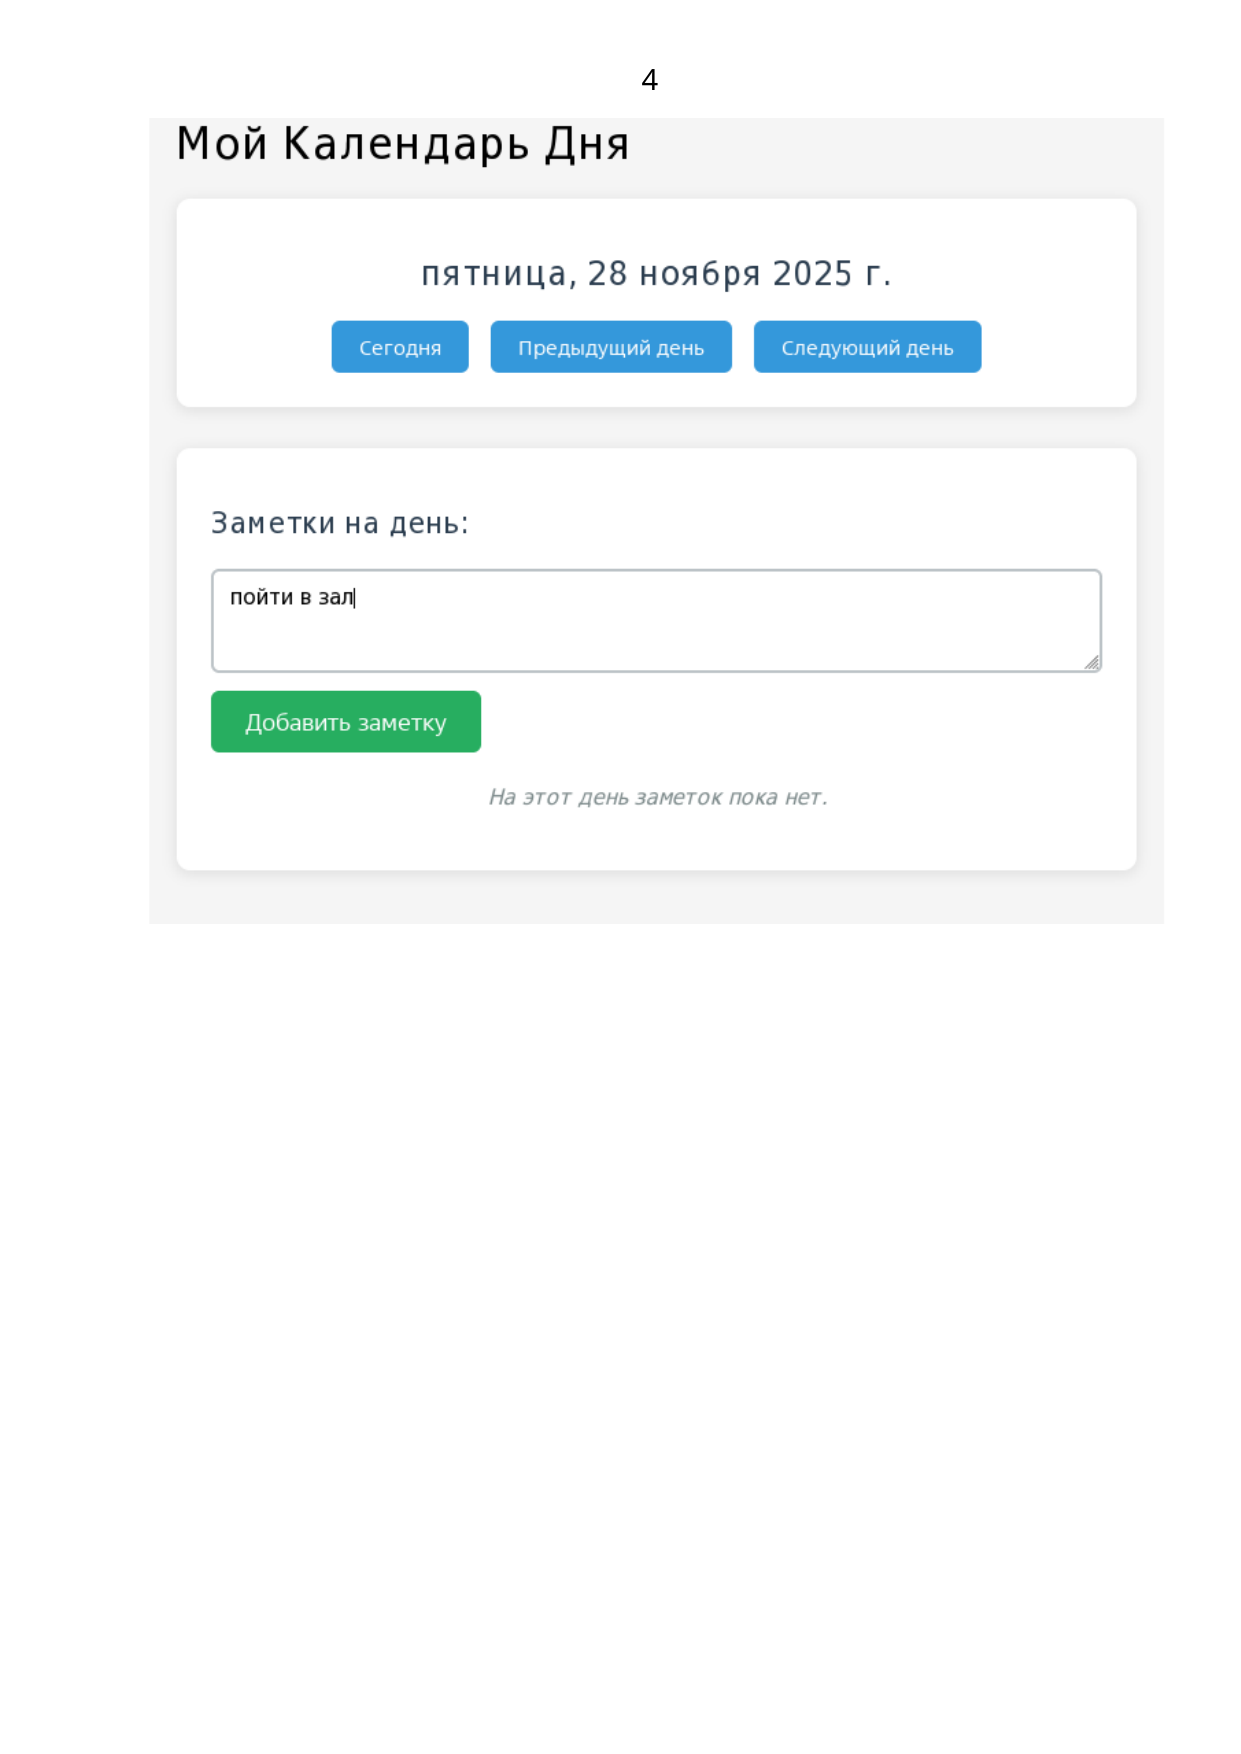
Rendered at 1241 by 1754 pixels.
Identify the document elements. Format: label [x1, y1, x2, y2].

picture [118, 118, 1182, 924]
